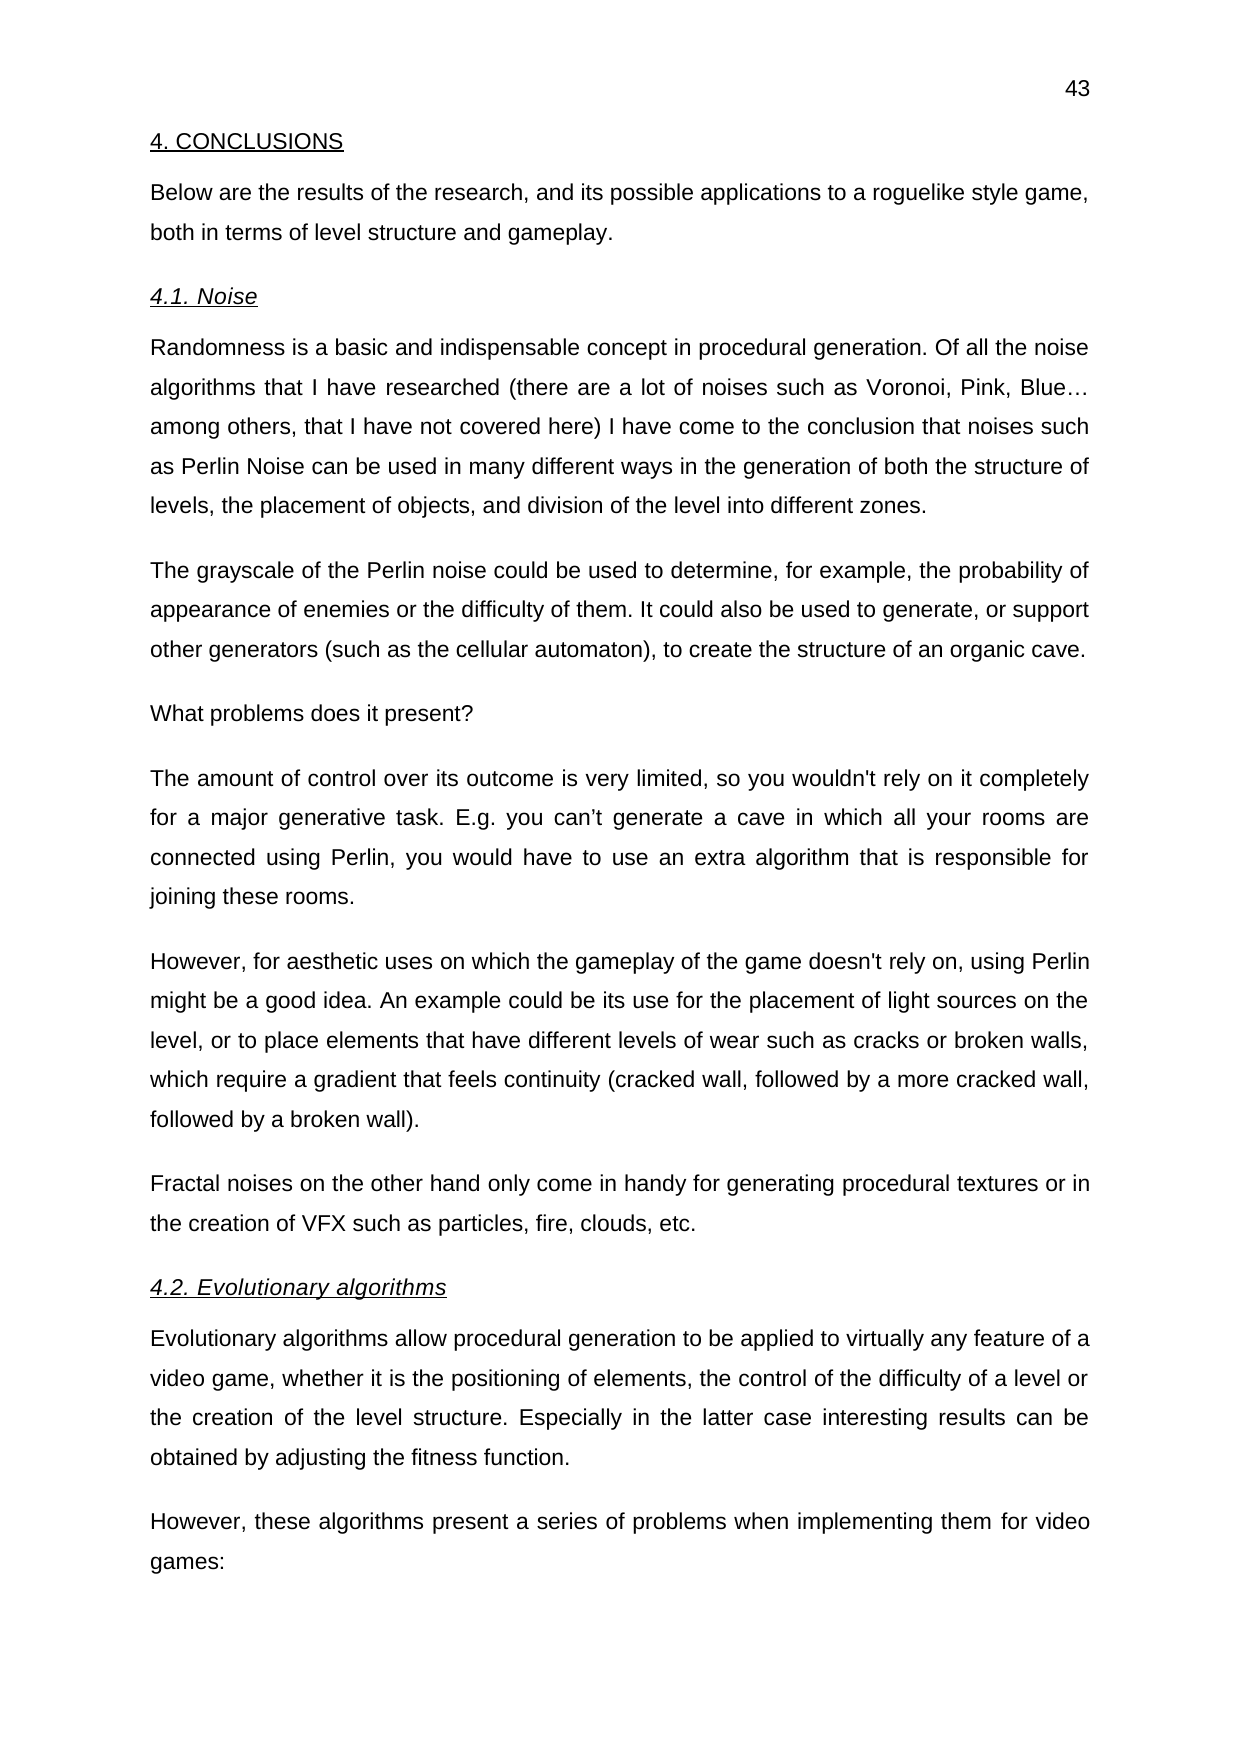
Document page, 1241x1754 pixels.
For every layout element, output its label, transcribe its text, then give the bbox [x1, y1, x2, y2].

subtitle 4. CONCLUSIONS [150, 128, 1090, 154]
text The grayscale of the Perlin noise could be used to determine, for example, the probability of appearance of enemies or the difficulty of them. It could also be used to generate, or support other generators (such as the cellular automaton), to create the structure of an organic cave. [150, 557, 1090, 662]
text Fractal noises on the other hand only come in handy for generating procedural textures or in the creation of VFX such as particles, fire, clouds, etc. [150, 1170, 1090, 1236]
text However, these algorithms present a series of problems when implementing them for video games: [150, 1508, 1090, 1574]
text Randomness is a basic and indispensable concept in procedural generation. Of all the noise algorithms that I have researched (there are a lot of noises such as Voronoi, Pink, Blue… among others, that I have not covered here) I have come to the conclusion that noises such as Perlin Noise can be used in many different ways in the generation of both the structure of levels, the placement of objects, and division of the level into different zones. [150, 334, 1090, 519]
text However, for aesthetic uses on which the gameplay of the game doesn't rely on, using Perlin might be a good idea. An example could be its use for the placement of light sources on the level, or to place elements that have different levels of wear such as cracks or broken walls, which require a gradient that feels continuity (cracked wall, followed by a more cracked wall, followed by a broken wall). [150, 948, 1090, 1132]
text The amount of control over its outcome is very limited, so you wouldn't rely on it completely for a major generative task. E.g. you can’t generate a cave in which all your rooms are connected using Perlin, you would have to use an extra algorithm that is responsible for joining these rooms. [150, 765, 1090, 909]
subtitle 4.2. Evolutionary algorithms [150, 1274, 1090, 1300]
text What problems does it present? [150, 700, 1090, 727]
text Evolutionary algorithms allow procedural generation to be applied to virtually any feature of a video game, whether it is the positioning of elements, the control of the difficulty of a level or the creation of the level structure. Especially in the latter case interesting results can be obtained by adjusting the fitness function. [150, 1325, 1090, 1470]
subtitle 4.1. Noise [150, 283, 1090, 309]
text Below are the results of the research, and its possible applications to a roguelike style game, both in terms of level structure and gameplay. [150, 179, 1090, 245]
